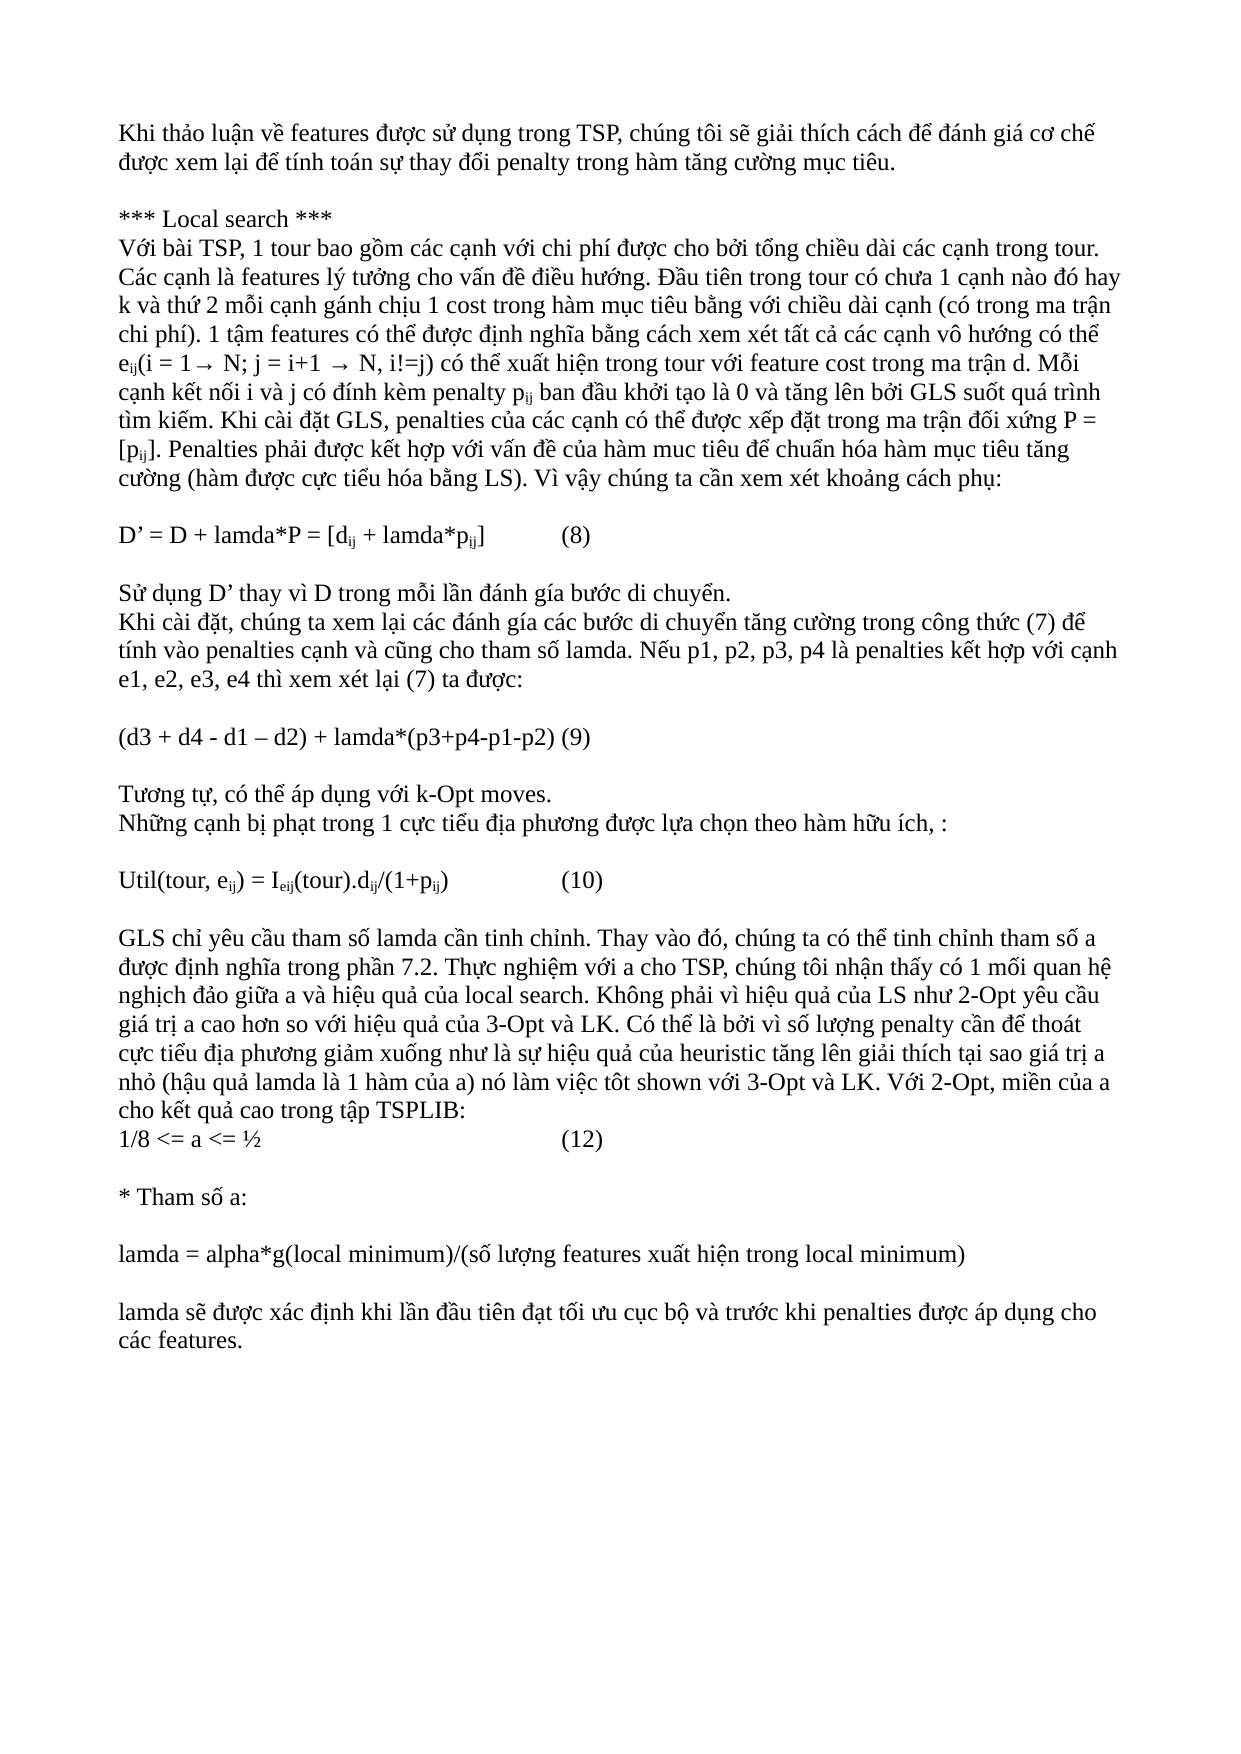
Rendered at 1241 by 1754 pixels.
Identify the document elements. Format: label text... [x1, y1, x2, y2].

text Khi cài đặt, chúng ta xem lại các đánh gía các bước di chuyển tăng cường trong công thức (7) để tính vào penalties cạnh và cũng cho tham số lamda. Nếu p1, p2, p3, p4 là penalties kết hợp với cạnh e1, e2, e3, e4 thì xem xét lại (7) ta được: [118, 607, 1122, 693]
text lamda = alpha*g(local minimum)/(số lượng features xuất hiện trong local minimum) [118, 1239, 1122, 1268]
text * Tham số a: [118, 1182, 1122, 1211]
text Với bài TSP, 1 tour bao gồm các cạnh với chi phí được cho bởi tổng chiều dài các cạnh trong tour. Các cạnh là features lý tưởng cho vấn đề điều hướng. Đầu tiên trong tour có chưa 1 cạnh nào đó hay k và thứ 2 mỗi cạnh gánh chịu 1 cost trong hàm mục tiêu bằng với chiều dài cạnh (có trong ma trận chi phí). 1 tậm features có thể được định nghĩa bằng cách xem xét tất cả các cạnh vô hướng có thể eij(i = 1→ N; j = i+1 → N, i!=j) có thể xuất hiện trong tour với feature cost trong ma trận d. Mỗi cạnh kết nối i và j có đính kèm penalty pịj ban đầu khởi tạo là 0 và tăng lên bởi GLS suốt quá trình tìm kiếm. Khi cài đặt GLS, penalties của các cạnh có thể được xếp đặt trong ma trận đối xứng P = [pij]. Penalties phải được kết hợp với vấn đề của hàm muc tiêu để chuẩn hóa hàm mục tiêu tăng cường (hàm được cực tiểu hóa bằng LS). Vì vậy chúng ta cần xem xét khoảng cách phụ: [118, 233, 1122, 492]
text 1/8 <= a <= ½ (12) [118, 1124, 1122, 1153]
text Tương tự, có thể áp dụng với k-Opt moves. [118, 779, 1122, 808]
text D’ = D + lamda*P = [dij + lamda*pịj] (8) [118, 521, 1122, 549]
text Khi thảo luận về features được sử dụng trong TSP, chúng tôi sẽ giải thích cách để đánh giá cơ chế được xem lại để tính toán sự thay đổi penalty trong hàm tăng cường mục tiêu. [118, 118, 1122, 176]
text (d3 + d4 - d1 – d2) + lamda*(p3+p4-p1-p2) (9) [118, 722, 1122, 751]
text Sử dụng D’ thay vì D trong mỗi lần đánh gía bước di chuyển. [118, 578, 1122, 607]
text GLS chỉ yêu cầu tham số lamda cần tinh chỉnh. Thay vào đó, chúng ta có thể tinh chỉnh tham số a được định nghĩa trong phần 7.2. Thực nghiệm với a cho TSP, chúng tôi nhận thấy có 1 mối quan hệ nghịch đảo giữa a và hiệu quả của local search. Không phải vì hiệu quả của LS như 2-Opt yêu cầu giá trị a cao hơn so với hiệu quả của 3-Opt và LK. Có thể là bởi vì số lượng penalty cần để thoát cực tiểu địa phương giảm xuống như là sự hiệu quả của heuristic tăng lên giải thích tại sao giá trị a nhỏ (hậu quả lamda là 1 hàm của a) nó làm việc tôt shown với 3-Opt và LK. Với 2-Opt, miền của a cho kết quả cao trong tập TSPLIB: [118, 923, 1122, 1124]
text Những cạnh bị phạt trong 1 cực tiểu địa phương được lựa chọn theo hàm hữu ích, : [118, 808, 1122, 837]
text Util(tour, eij) = Ieij(tour).dij/(1+pij) (10) [118, 866, 1122, 894]
text *** Local search *** [118, 204, 1122, 233]
text lamda sẽ được xác định khi lần đầu tiên đạt tối ưu cục bộ và trước khi penalties được áp dụng cho các features. [118, 1297, 1122, 1354]
